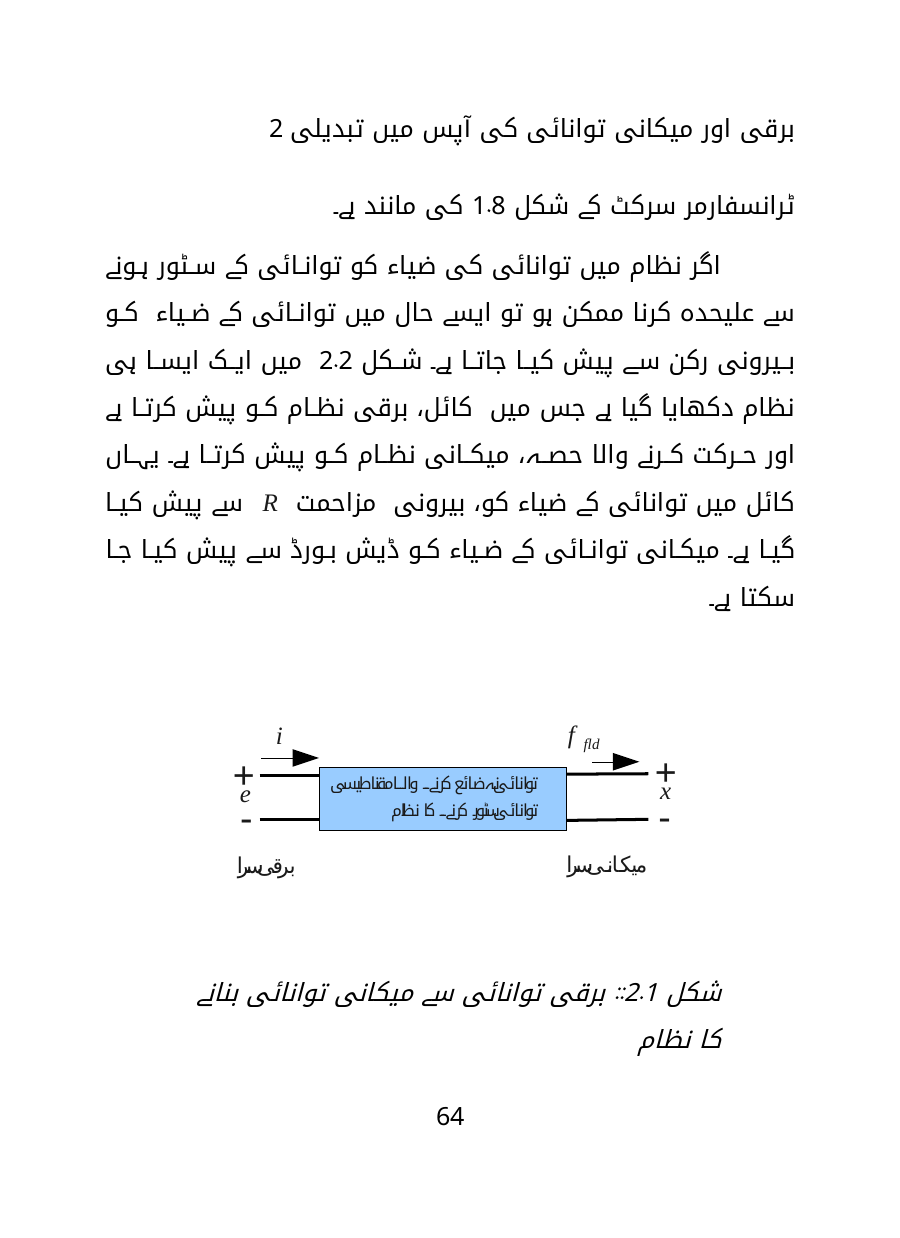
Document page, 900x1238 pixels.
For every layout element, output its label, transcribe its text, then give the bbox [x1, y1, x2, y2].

text توانائی کے طریقے کو شکل 2.1 کی مدد سے سمجھا جا سکتا ہے۔یہاں مقناطیسی نظام کو ایک ڈبہ دکھایا گیا ہے۔ اس کو برقی توانائی دی جاتی ہے جن سے یہ میکانی توانائی پیدا کرتا ہے۔ یہاں برقی توانائی کے دو متغیرہاورہیں اور میکانی توانائی کے متغیرہاورہیں۔ اس شکل میں بائیں جانب یعنی اولین جانبکا رخ باہر سے اندر کی طرف ہے اور دائیں جانب یعنی ثانوی جانب کا رخ اندر سے باہر کی جانب ہے۔یہ ٹرانسفارمر سرکٹ کے شکل 1.8 کی مانند ہے۔ [105, 182, 795, 230]
text شکل 2.1:: برقی توانائی سے میکانی توانائی بنانے کا نظام [179, 646, 721, 1064]
text اگر نظام میں توانائی کی ضیاء کو توانائی کے سٹور ہونے سے علیحدہ کرنا ممکن ہو تو ایسے حال میں توانائی کے ضیاء کو بیرونی رکن سے پیش کیا جاتا ہے۔ شکل 2.2 میں ایک ایسا ہی نظام دکھایا گیا ہے جس میں کائل، برقی نظام کو پیش کرتا ہے اور حرکت کرنے والا حصہ، میکانی نظام کو پیش کرتا ہے۔ یہاں کائل میں توانائی کے ضیاء کو، بیرونی مزاحمتسے پیش کیا گیا ہے۔ میکانی توانائی کے ضیاء کو ڈیش بورڈ سے پیش کیا جا سکتا ہے۔ [105, 242, 795, 621]
